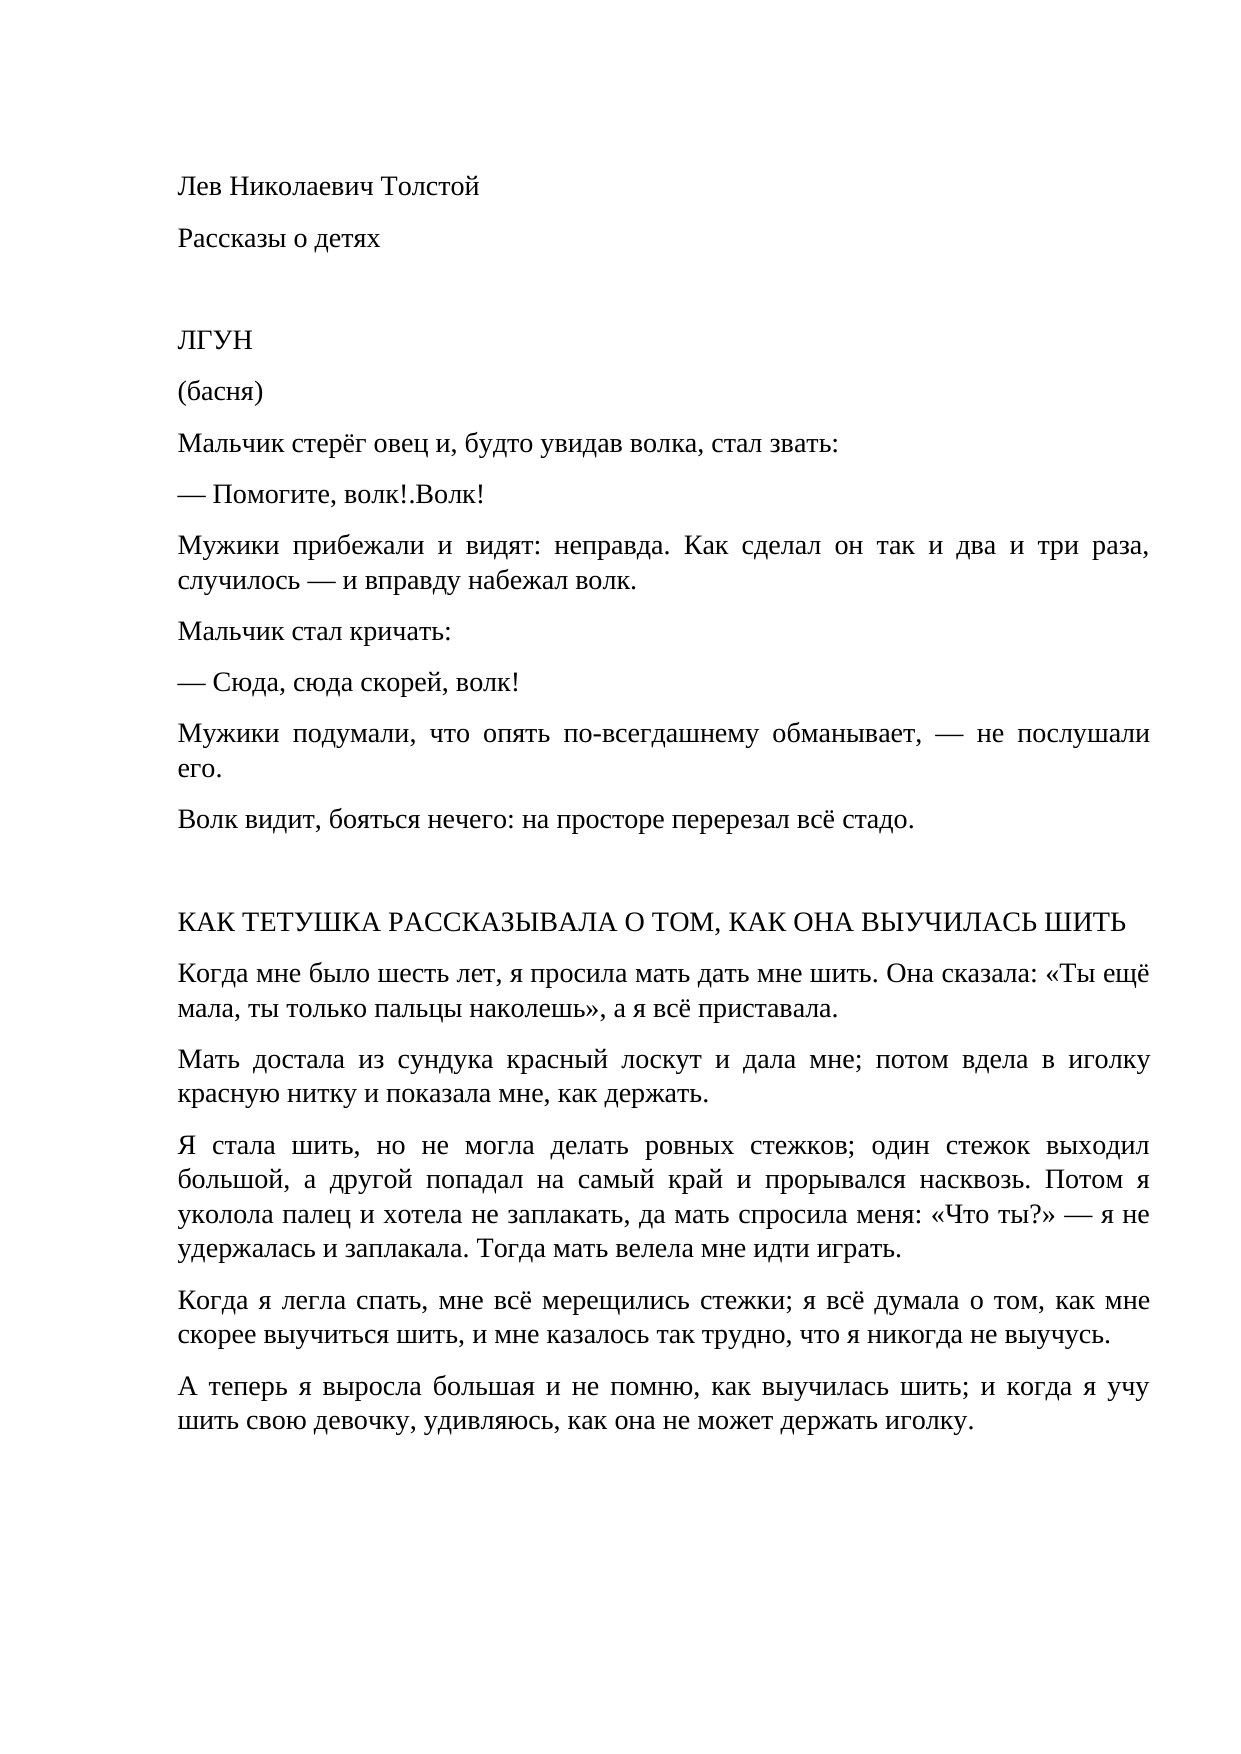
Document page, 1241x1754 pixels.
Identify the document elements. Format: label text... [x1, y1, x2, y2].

text ЛГУН [177, 323, 1152, 356]
text Мужики прибежали и видят: неправда. Как сделал он так и два и три раза, случилось — и вправду набежал волк. [177, 528, 1152, 595]
text А теперь я выросла большая и не помню, как выучилась шить; и когда я учу шить свою девочку, удивляюсь, как она не может держать иголку. [177, 1368, 1152, 1436]
text Мальчик стал кричать: [177, 614, 1152, 646]
text Рассказы о детях [177, 221, 1152, 253]
text Лев Николаевич Толстой [177, 169, 1152, 202]
text Когда мне было шесть лет, я просила мать дать мне шить. Она сказала: «Ты ещё мала, ты только пальцы наколешь», а я всё приставала. [177, 956, 1152, 1023]
text (басня) [177, 374, 1152, 407]
text Мужики подумали, что опять по-всегдашнему обманывает, — не послушали его. [177, 716, 1152, 783]
text Мальчик стерёг овец и, будто увидав волка, стал звать: [177, 426, 1152, 458]
text — Помогите, волк!.Волк! [177, 477, 1152, 509]
text Мать достала из сундука красный лоскут и дала мне; потом вдела в иголку красную нитку и показала мне, как держать. [177, 1042, 1152, 1109]
text — Сюда, сюда скорей, волк! [177, 665, 1152, 698]
text Я стала шить, но не могла делать ровных стежков; один стежок выходил большой, а другой попадал на самый край и прорывался насквозь. Потом я уколола палец и хотела не заплакать, да мать спросила меня: «Что ты?» — я не удержалась и заплакала. Тогда мать велела мне идти играть. [177, 1128, 1152, 1264]
text КАК ТЕТУШКА РАССКАЗЫВАЛА О ТОМ, КАК ОНА ВЫУЧИЛАСЬ ШИТЬ [177, 905, 1152, 937]
text Когда я легла спать, мне всё мерещились стежки; я всё думала о том, как мне скорее выучиться шить, и мне казалось так трудно, что я никогда не выучусь. [177, 1283, 1152, 1350]
text Волк видит, бояться нечего: на просторе перерезал всё стадо. [177, 802, 1152, 835]
